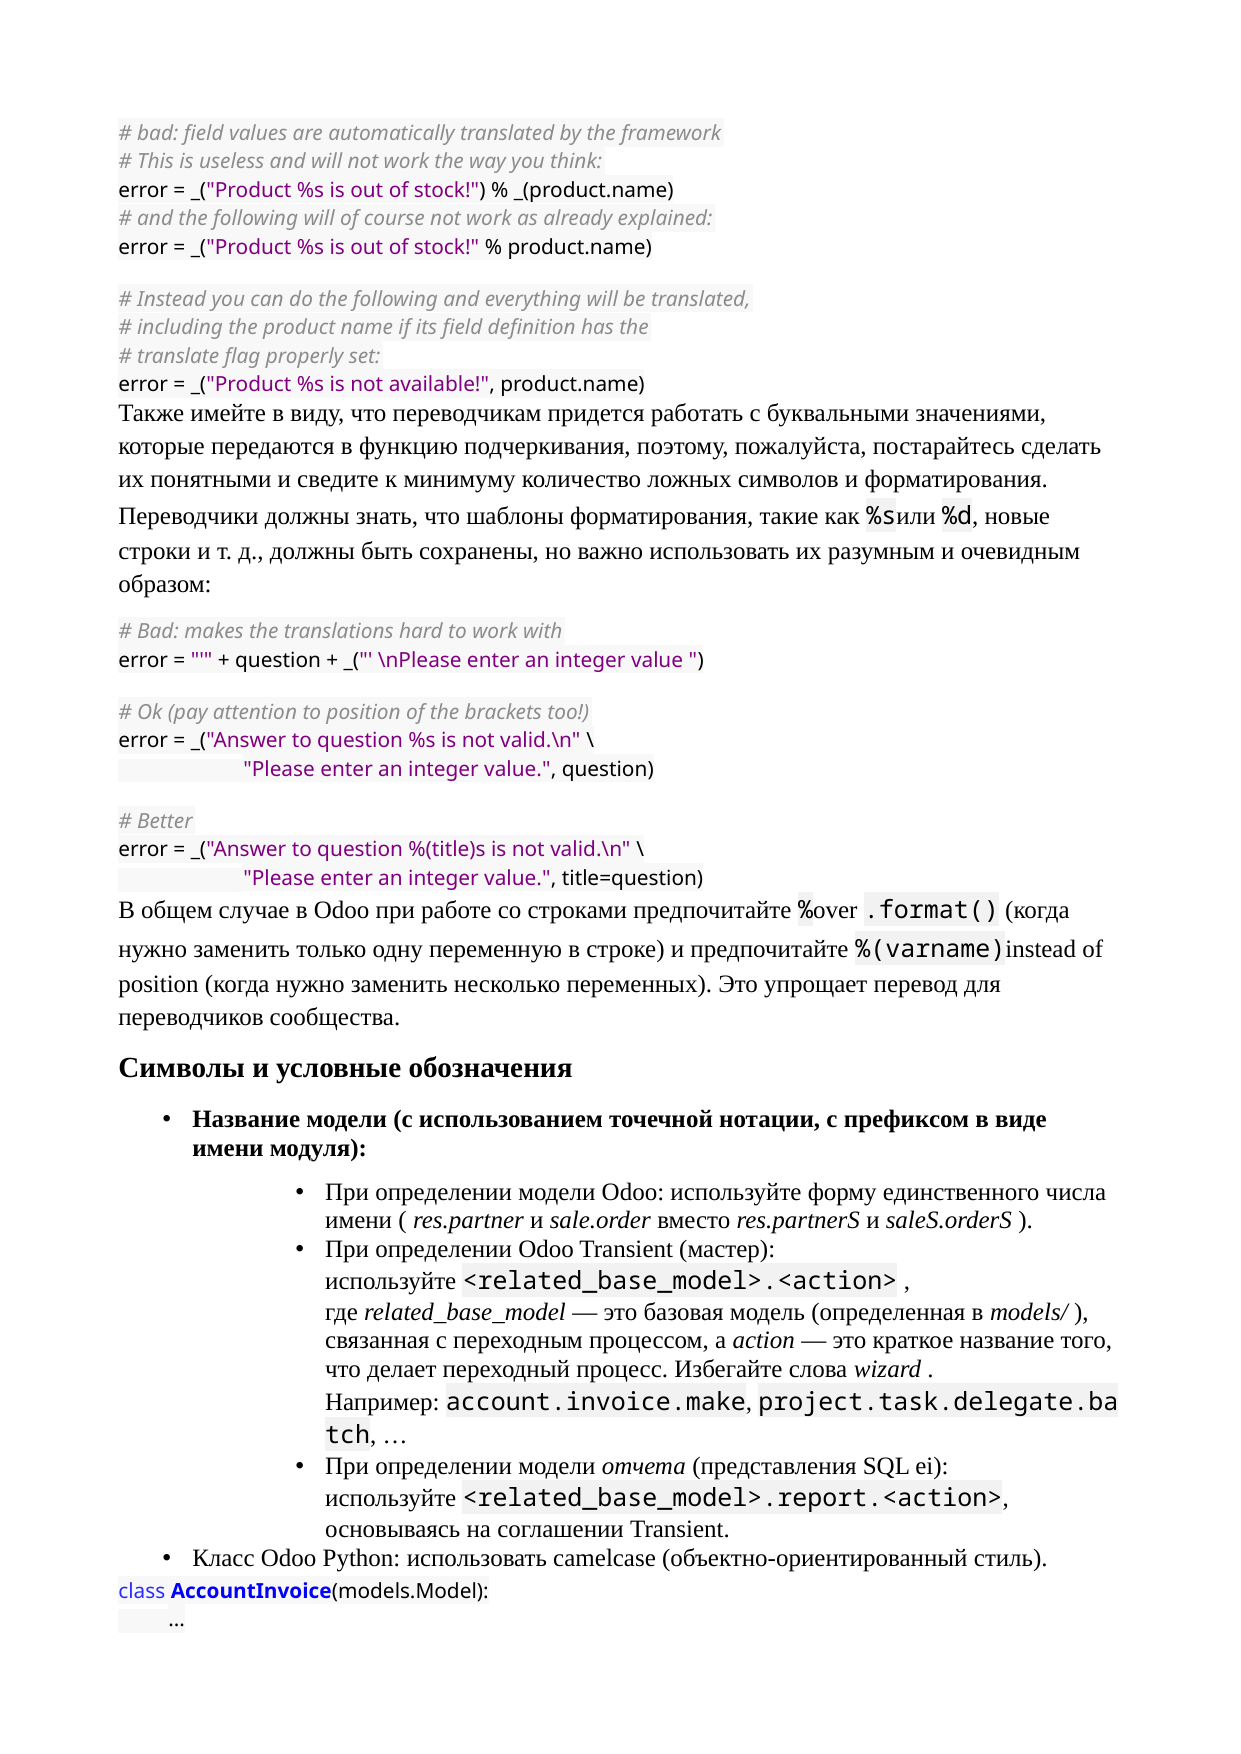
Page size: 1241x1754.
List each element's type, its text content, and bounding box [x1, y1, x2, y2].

text error = _("Product %s is not available!", product.name) [118, 369, 1122, 398]
subtitle Символы и условные обозначения [118, 1050, 1122, 1083]
text "Please enter an integer value.", title=question) [118, 863, 1122, 892]
text error = _("Answer to question %(title)s is not valid.\n" \ [118, 834, 1122, 863]
text # Ok (pay attention to position of the brackets too!) [118, 697, 1122, 726]
text # including the product name if its field definition has the [118, 312, 1122, 341]
text ... [118, 1604, 1122, 1633]
text error = _("Product %s is out of stock!") % _(product.name) [118, 175, 1122, 203]
text # translate flag properly set: [118, 341, 1122, 369]
text class AccountInvoice(models.Model): [118, 1576, 1122, 1604]
list Класс Odoo Python: использовать camelcase (объектно-ориентированный стиль). [162, 1543, 1122, 1572]
text # This is useless and will not work the way you think: [118, 147, 1122, 175]
text error = "'" + question + _("' \nPlease enter an integer value ") [118, 645, 1122, 673]
text В общем случае в Odoo при работе со строками предпочитайте %over .format() (когда нужно заменить только одну переменную в строке) и предпочитайте %(varname)instead of position (когда нужно заменить несколько переменных). Это упрощает перевод для переводчиков сообщества. [118, 892, 1122, 1031]
text # and the following will of course not work as already explained: [118, 203, 1122, 232]
list При определении Odoo Transient (мастер): используйте <related_base_model>.<action> , где related_base_model — это базовая модель (определенная в models/ ), связанная с переходным процессом, а action — это краткое название того, что делает переходный процесс. Избегайте слова wizard . Например: account.invoice.make, project.task.delegate.batch, … [295, 1234, 1122, 1451]
text # Better [118, 806, 1122, 834]
subtitle Название модели (с использованием точечной нотации, с префиксом в виде имени модуля): [162, 1104, 1122, 1162]
text # Instead you can do the following and everything will be translated, [118, 284, 1122, 312]
text "Please enter an integer value.", question) [118, 754, 1122, 782]
text # bad: field values are automatically translated by the framework [118, 118, 1122, 147]
text error = _("Product %s is out of stock!" % product.name) [118, 232, 1122, 260]
list При определении модели Odoo: используйте форму единственного числа имени ( res.partner и sale.order вместо res.partnerS и saleS.orderS ). [295, 1177, 1122, 1234]
text Также имейте в виду, что переводчикам придется работать с буквальными значениями, которые передаются в функцию подчеркивания, поэтому, пожалуйста, постарайтесь сделать их понятными и сведите к минимуму количество ложных символов и форматирования. Переводчики должны знать, что шаблоны форматирования, такие как %sили %d, новые строки и т. д., должны быть сохранены, но важно использовать их разумным и очевидным образом: [118, 398, 1122, 598]
text error = _("Answer to question %s is not valid.\n" \ [118, 726, 1122, 754]
list При определении модели отчета (представления SQL ei): используйте <related_base_model>.report.<action>, основываясь на соглашении Transient. [295, 1451, 1122, 1543]
text # Bad: makes the translations hard to work with [118, 617, 1122, 645]
